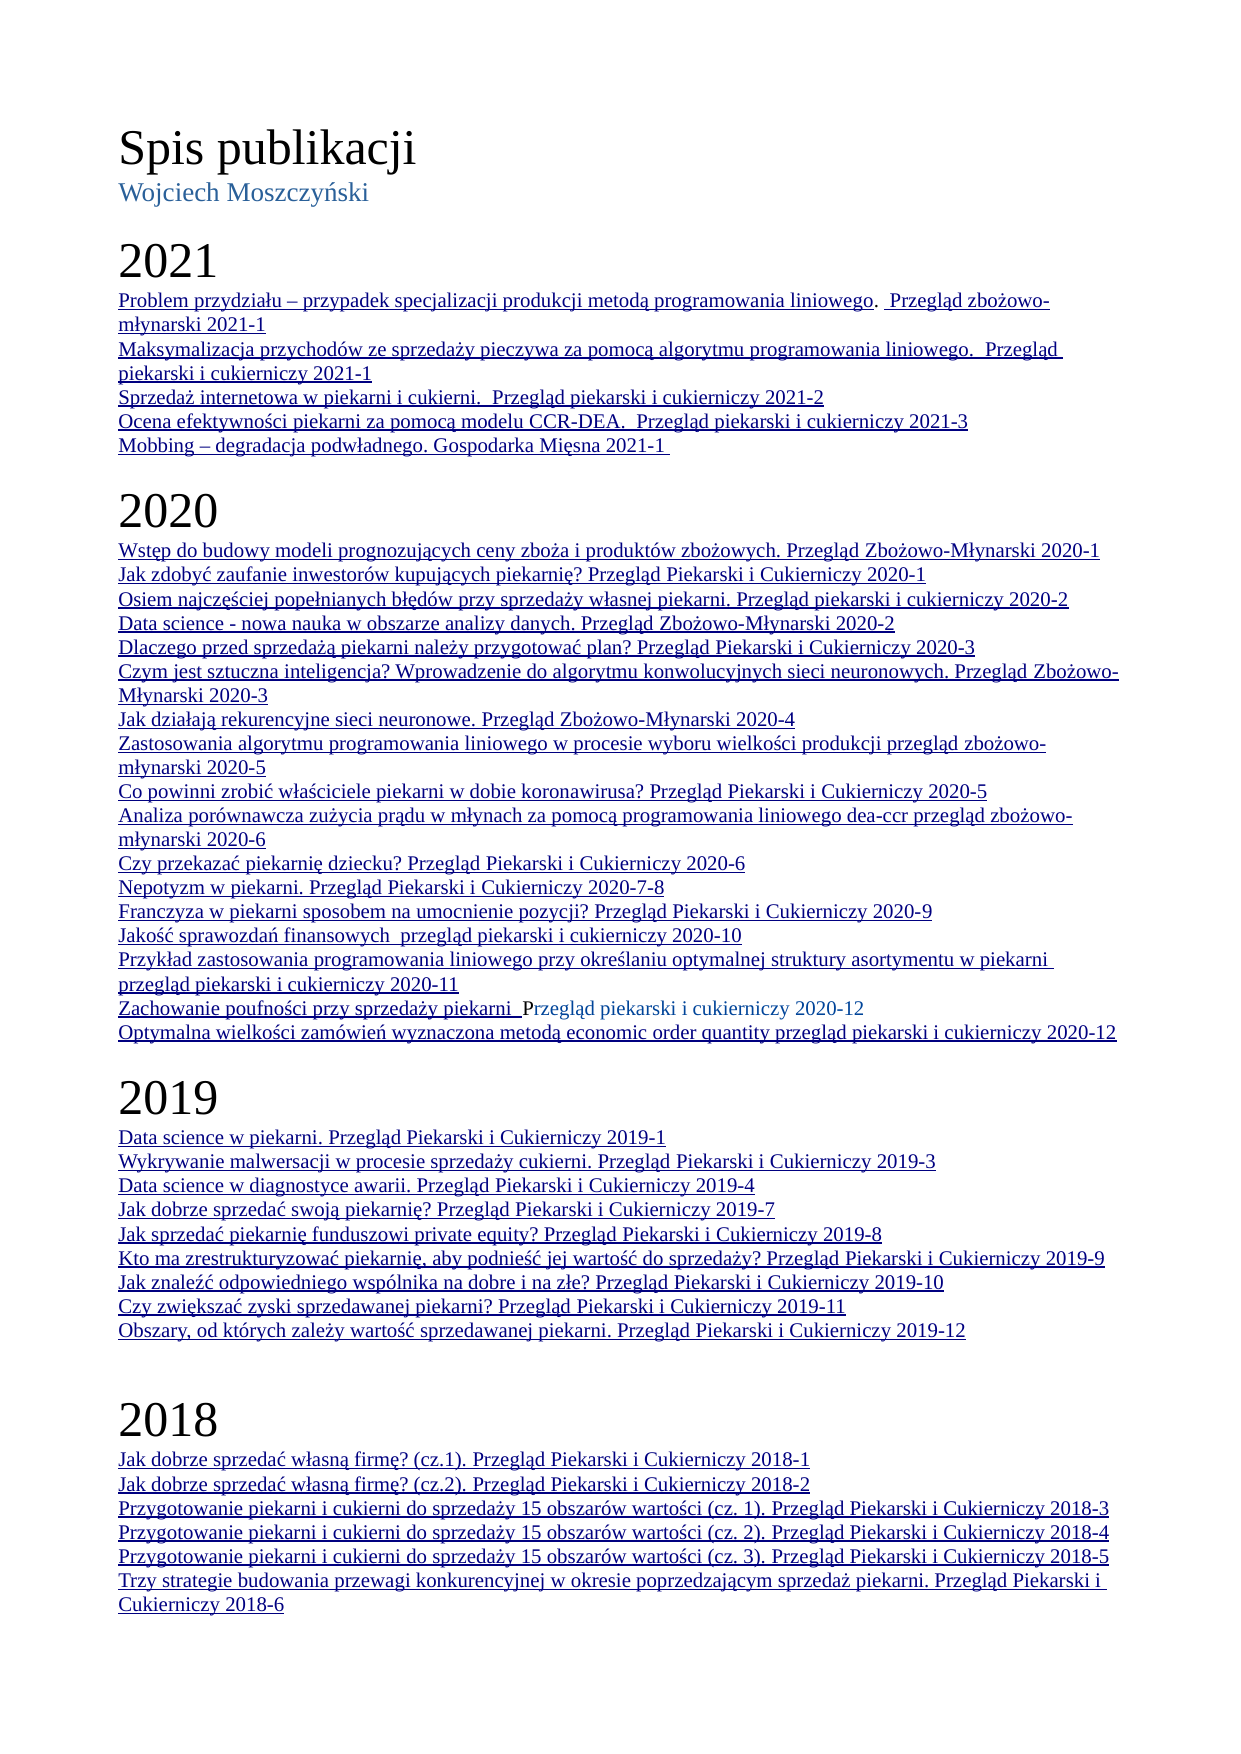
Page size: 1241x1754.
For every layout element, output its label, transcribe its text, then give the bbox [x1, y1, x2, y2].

text 2020 [118, 481, 1122, 538]
text Jak sprzedać piekarnię funduszowi private equity? Przegląd Piekarski i Cukierniczy 2019-8 [118, 1221, 1122, 1246]
text Przygotowanie piekarni i cukierni do sprzedaży 15 obszarów wartości (cz. 3). Przegląd Piekarski i Cukierniczy 2018-5 [118, 1544, 1122, 1568]
text Przygotowanie piekarni i cukierni do sprzedaży 15 obszarów wartości (cz. 2). Przegląd Piekarski i Cukierniczy 2018-4 [118, 1519, 1122, 1544]
text Zastosowania algorytmu programowania liniowego w procesie wyboru wielkości produkcji przegląd zbożowo-młynarski 2020-5 [118, 731, 1122, 779]
text Data science - nowa nauka w obszarze analizy danych. Przegląd Zbożowo-Młynarski 2020-2 [118, 611, 1122, 634]
text Jak dobrze sprzedać własną firmę? (cz.2). Przegląd Piekarski i Cukierniczy 2018-2 [118, 1471, 1122, 1496]
text Wykrywanie malwersacji w procesie sprzedaży cukierni. Przegląd Piekarski i Cukierniczy 2019-3 [118, 1149, 1122, 1173]
text Czy zwiększać zyski sprzedawanej piekarni? Przegląd Piekarski i Cukierniczy 2019-11 [118, 1294, 1122, 1318]
text 2018 [118, 1390, 1122, 1447]
text Wstęp do budowy modeli prognozujących ceny zboża i produktów zbożowych. Przegląd Zbożowo-Młynarski 2020-1 [118, 538, 1122, 562]
text 2019 [118, 1068, 1122, 1125]
text Co powinni zrobić właściciele piekarni w dobie koronawirusa? Przegląd Piekarski i Cukierniczy 2020-5 [118, 779, 1122, 803]
text Zachowanie poufności przy sprzedaży piekarni Przegląd piekarski i cukierniczy 2020-12 [118, 996, 1122, 1019]
text Przykład zastosowania programowania liniowego przy określaniu optymalnej struktury asortymentu w piekarni przegląd piekarski i cukierniczy 2020-11 [118, 947, 1122, 996]
text Trzy strategie budowania przewagi konkurencyjnej w okresie poprzedzającym sprzedaż piekarni. Przegląd Piekarski i Cukierniczy 2018-6 [118, 1568, 1122, 1616]
text Wojciech Moszczyński [118, 176, 1122, 207]
text Kto ma zrestrukturyzować piekarnię, aby podnieść jej wartość do sprzedaży? Przegląd Piekarski i Cukierniczy 2019-9 [118, 1246, 1122, 1269]
text 2021 [118, 231, 1122, 288]
text Maksymalizacja przychodów ze sprzedaży pieczywa za pomocą algorytmu programowania liniowego. Przegląd piekarski i cukierniczy 2021-1 [118, 336, 1122, 384]
text Franczyza w piekarni sposobem na umocnienie pozycji? Przegląd Piekarski i Cukierniczy 2020-9 [118, 899, 1122, 923]
text Optymalna wielkości zamówień wyznaczona metodą economic order quantity przegląd piekarski i cukierniczy 2020-12 [118, 1019, 1122, 1044]
text Ocena efektywności piekarni za pomocą modelu CCR-DEA. Przegląd piekarski i cukierniczy 2021-3 [118, 409, 1122, 433]
text Przygotowanie piekarni i cukierni do sprzedaży 15 obszarów wartości (cz. 1). Przegląd Piekarski i Cukierniczy 2018-3 [118, 1496, 1122, 1519]
text Czy przekazać piekarnię dziecku? Przegląd Piekarski i Cukierniczy 2020-6 [118, 851, 1122, 875]
text Analiza porównawcza zużycia prądu w młynach za pomocą programowania liniowego dea-ccr przegląd zbożowo-młynarski 2020-6 [118, 803, 1122, 851]
text Nepotyzm w piekarni. Przegląd Piekarski i Cukierniczy 2020-7-8 [118, 875, 1122, 899]
text Spis publikacji [118, 118, 1122, 176]
text Jak znaleźć odpowiedniego wspólnika na dobre i na złe? Przegląd Piekarski i Cukierniczy 2019-10 [118, 1269, 1122, 1294]
text Osiem najczęściej popełnianych błędów przy sprzedaży własnej piekarni. Przegląd piekarski i cukierniczy 2020-2 [118, 586, 1122, 611]
text Problem przydziału – przypadek specjalizacji produkcji metodą programowania liniowego. Przegląd zbożowo-młynarski 2021-1 [118, 288, 1122, 336]
text Data science w diagnostyce awarii. Przegląd Piekarski i Cukierniczy 2019-4 [118, 1173, 1122, 1197]
text Jak dobrze sprzedać swoją piekarnię? Przegląd Piekarski i Cukierniczy 2019-7 [118, 1197, 1122, 1221]
text Czym jest sztuczna inteligencja? Wprowadzenie do algorytmu konwolucyjnych sieci neuronowych. Przegląd Zbożowo-Młynarski 2020-3 [118, 659, 1122, 707]
text Sprzedaż internetowa w piekarni i cukierni. Przegląd piekarski i cukierniczy 2021-2 [118, 384, 1122, 409]
text Jak działają rekurencyjne sieci neuronowe. Przegląd Zbożowo-Młynarski 2020-4 [118, 707, 1122, 731]
text Jak zdobyć zaufanie inwestorów kupujących piekarnię? Przegląd Piekarski i Cukierniczy 2020-1 [118, 562, 1122, 586]
text Jakość sprawozdań finansowych przegląd piekarski i cukierniczy 2020-10 [118, 923, 1122, 947]
text Mobbing – degradacja podwładnego. Gospodarka Mięsna 2021-1 [118, 433, 1122, 457]
text Data science w piekarni. Przegląd Piekarski i Cukierniczy 2019-1 [118, 1125, 1122, 1149]
text Dlaczego przed sprzedażą piekarni należy przygotować plan? Przegląd Piekarski i Cukierniczy 2020-3 [118, 634, 1122, 659]
text Obszary, od których zależy wartość sprzedawanej piekarni. Przegląd Piekarski i Cukierniczy 2019-12 [118, 1318, 1122, 1342]
text Jak dobrze sprzedać własną firmę? (cz.1). Przegląd Piekarski i Cukierniczy 2018-1 [118, 1447, 1122, 1471]
